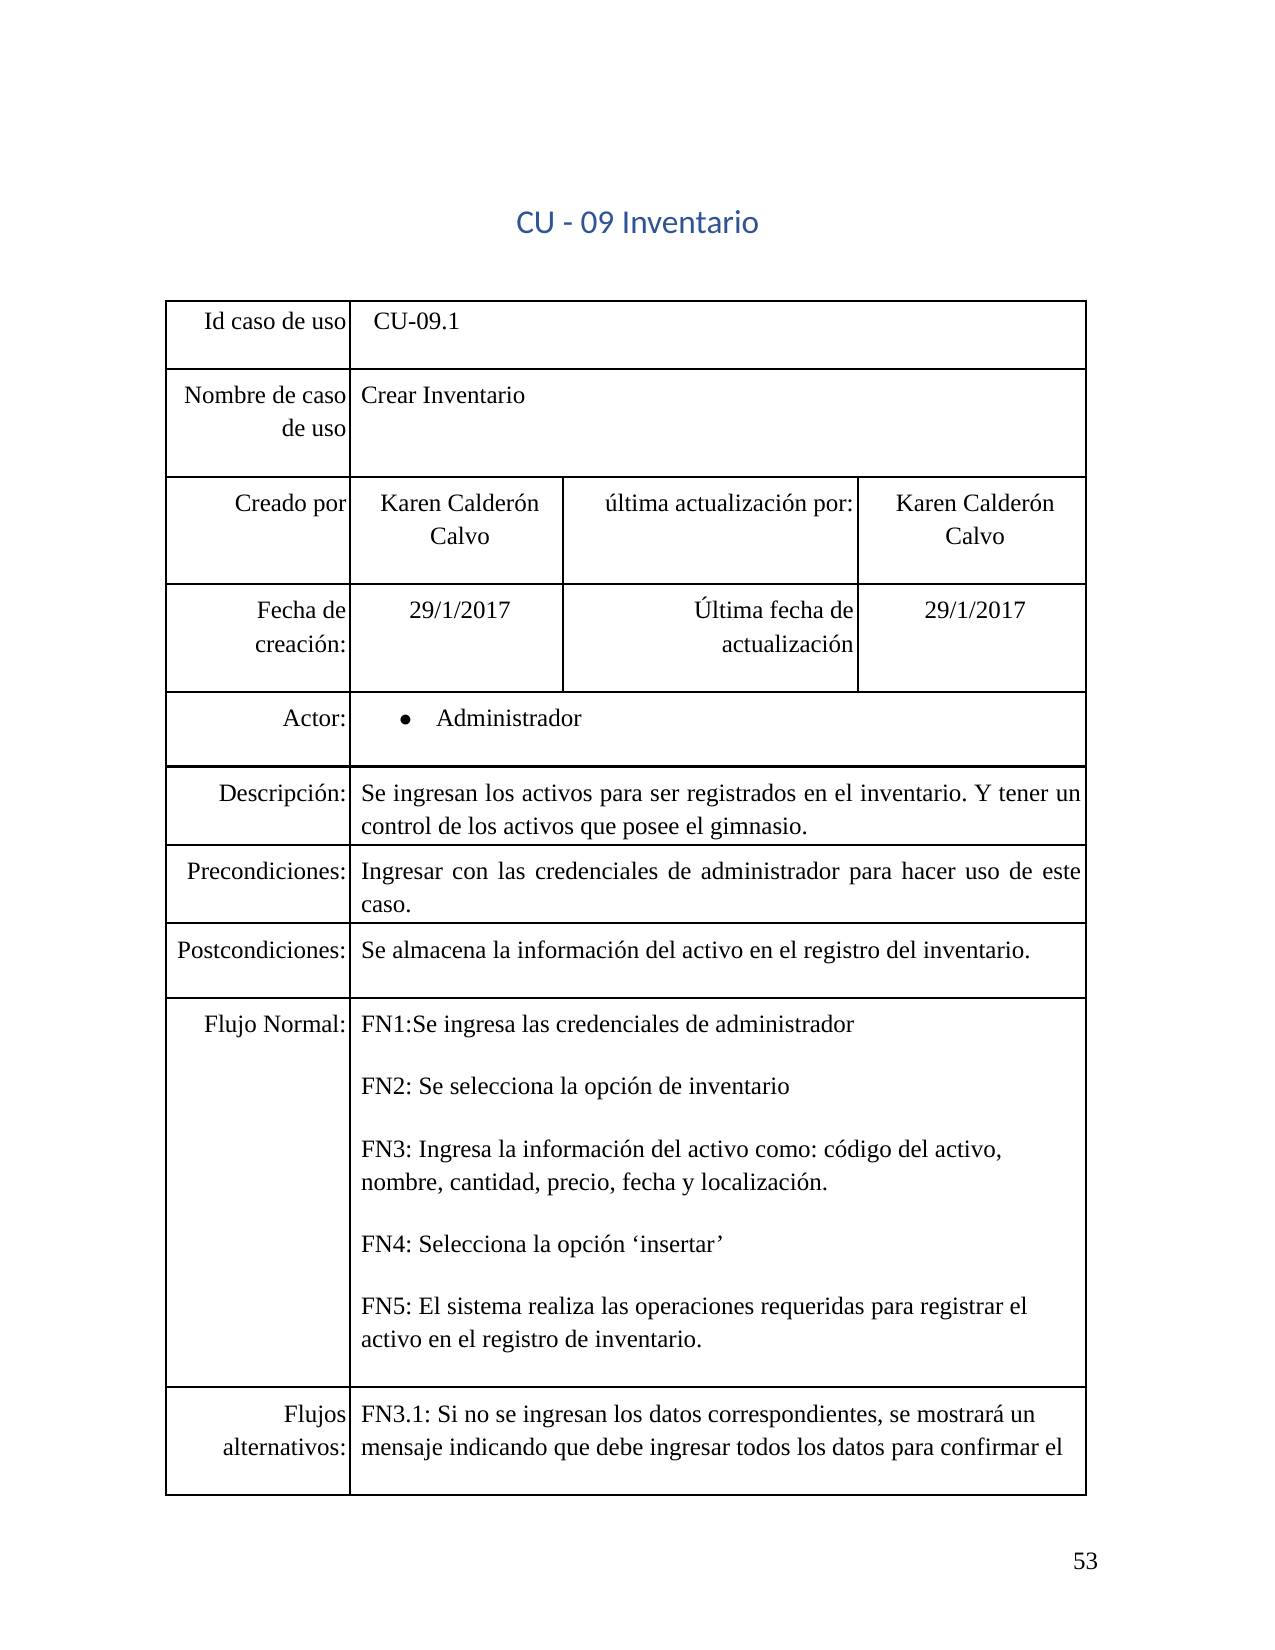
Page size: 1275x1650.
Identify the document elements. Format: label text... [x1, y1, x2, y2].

table_cell FN3.1: Si no se ingresan los datos correspondientes, se mostrará un mensaje indicando que debe ingresar todos los datos para confirmar el [351, 1388, 1085, 1494]
table_cell 29/1/2017 [859, 585, 1085, 691]
table_cell Última fecha de actualización [564, 585, 857, 691]
table_cell Crear Inventario [351, 370, 1085, 476]
table_cell Fecha de creación: [167, 585, 349, 691]
table_cell Postcondiciones: [167, 924, 349, 997]
table_cell Karen Calderón Calvo [859, 478, 1085, 583]
table_header Id caso de uso [167, 302, 349, 368]
table_cell Se almacena la información del activo en el registro del inventario. [351, 924, 1085, 997]
subtitle CU - 09 Inventario [177, 201, 1098, 242]
table_cell Flujo Normal: [167, 999, 349, 1386]
table_cell Descripción: [167, 768, 349, 844]
table_cell Precondiciones: [167, 846, 349, 922]
table_cell FN1:Se ingresa las credenciales de administrador FN2: Se selecciona la opción de inventario FN3: Ingresa la información del activo como: código del activo, nombre, cantidad, precio, fecha y localización. FN4: Selecciona la opción ‘insertar’ FN5: El sistema realiza las operaciones requeridas para registrar el activo en el registro de inventario. [351, 999, 1085, 1386]
table_cell Karen Calderón Calvo [351, 478, 562, 583]
table_header CU-09.1 [351, 302, 1085, 368]
table_cell 29/1/2017 [351, 585, 562, 691]
table_cell Se ingresan los activos para ser registrados en el inventario. Y tener un control de los activos que posee el gimnasio. [351, 768, 1085, 844]
table_cell Actor: [167, 693, 349, 765]
table_cell Ingresar con las credenciales de administrador para hacer uso de este caso. [351, 846, 1085, 922]
table_cell Creado por [167, 478, 349, 583]
table_cell última actualización por: [564, 478, 857, 583]
table_cell Flujos alternativos: [167, 1388, 349, 1494]
table_cell Nombre de caso de uso [167, 370, 349, 476]
table_cell Administrador [351, 693, 1085, 765]
